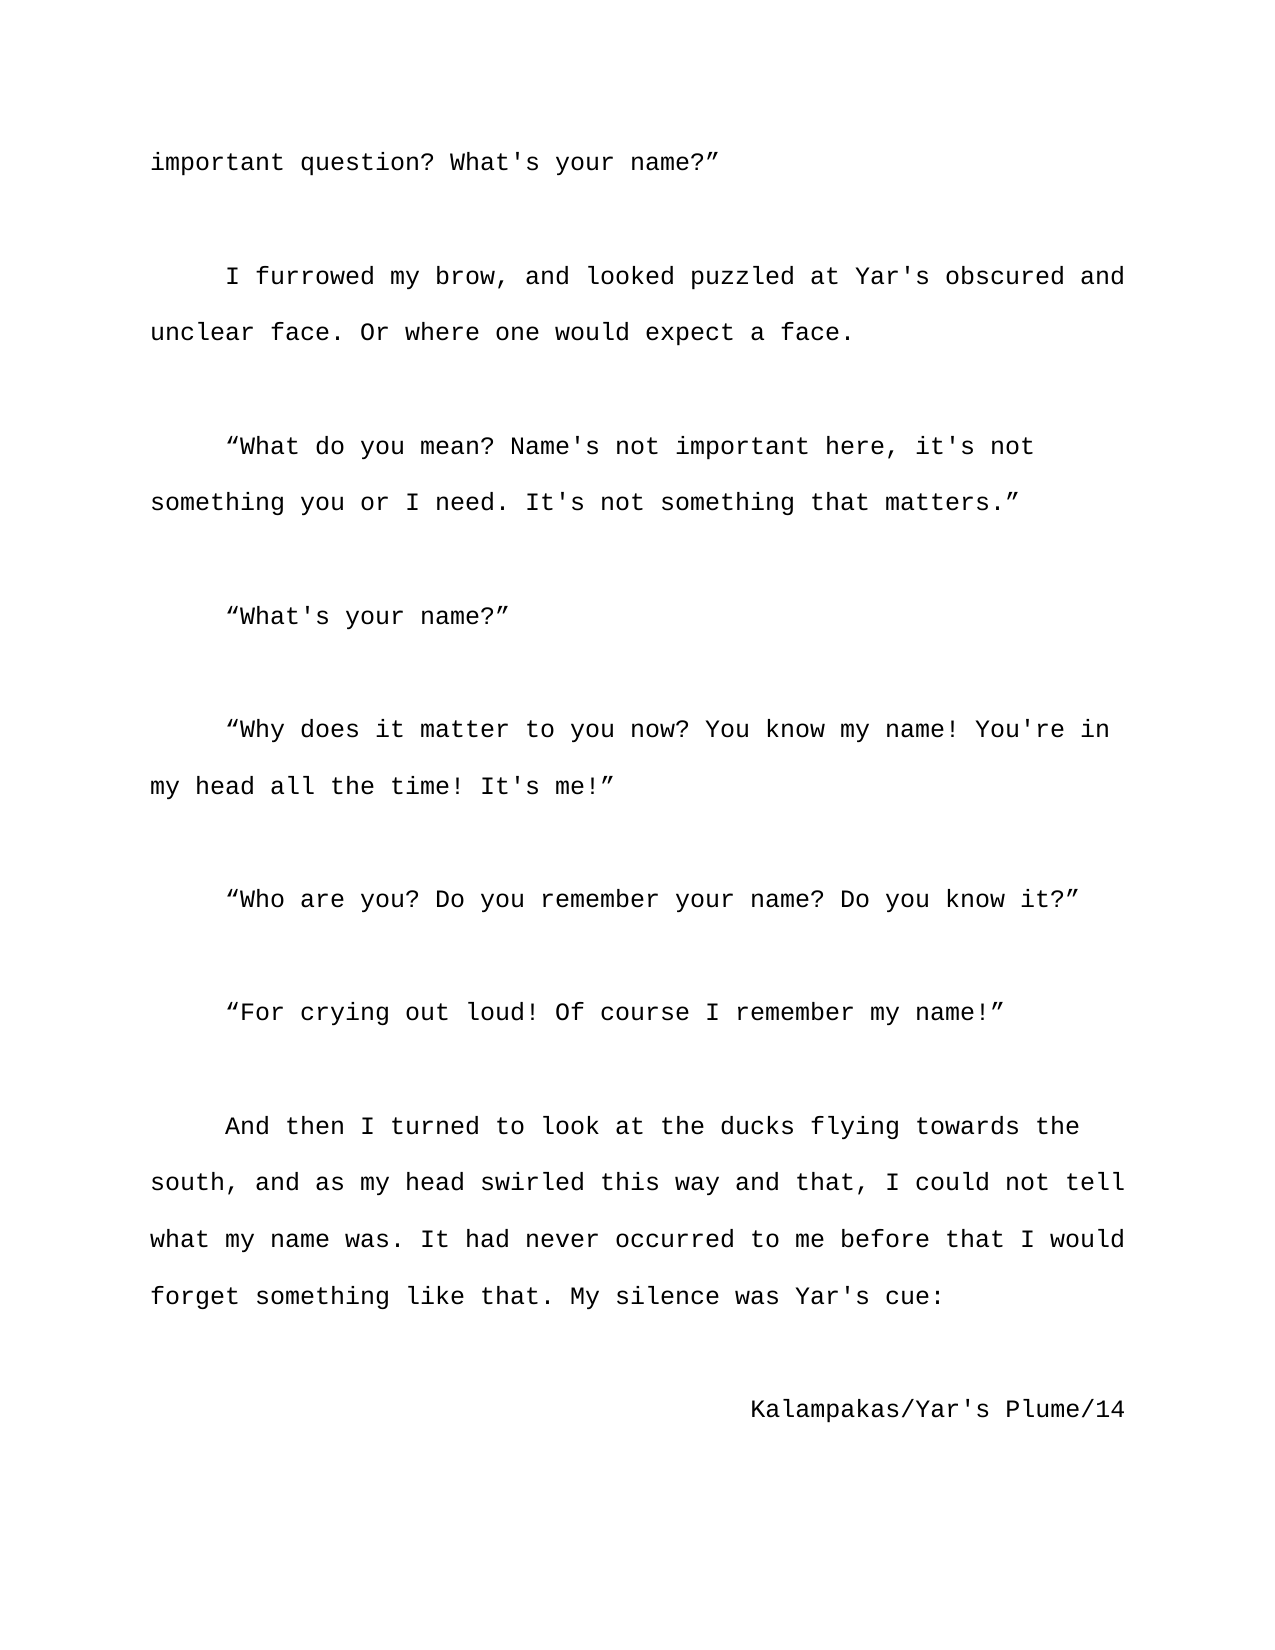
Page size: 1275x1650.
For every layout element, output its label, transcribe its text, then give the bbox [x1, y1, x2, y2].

text And then I turned to look at the ducks flying towards the south, and as my head swirled this way and that, I could not tell what my name was. It had never occurred to me before that I would forget something like that. My silence was Yar's cue: [150, 1113, 1125, 1312]
text “For crying out loud! Of course I remember my name!” [150, 1000, 1125, 1028]
text important question? What's your name?” [150, 150, 1125, 178]
text I furrowed my brow, and looked puzzled at Yar's obscured and unclear face. Or where one would expect a face. [150, 263, 1125, 348]
text “Why does it matter to you now? You know my name! You're in my head all the time! It's me!” [150, 717, 1125, 802]
text Kalampakas/Yar's Plume/14 [150, 1397, 1125, 1425]
text “What's your name?” [150, 603, 1125, 632]
text “Who are you? Do you remember your name? Do you know it?” [150, 887, 1125, 915]
text “What do you mean? Name's not important here, it's not something you or I need. It's not something that matters.” [150, 433, 1125, 518]
